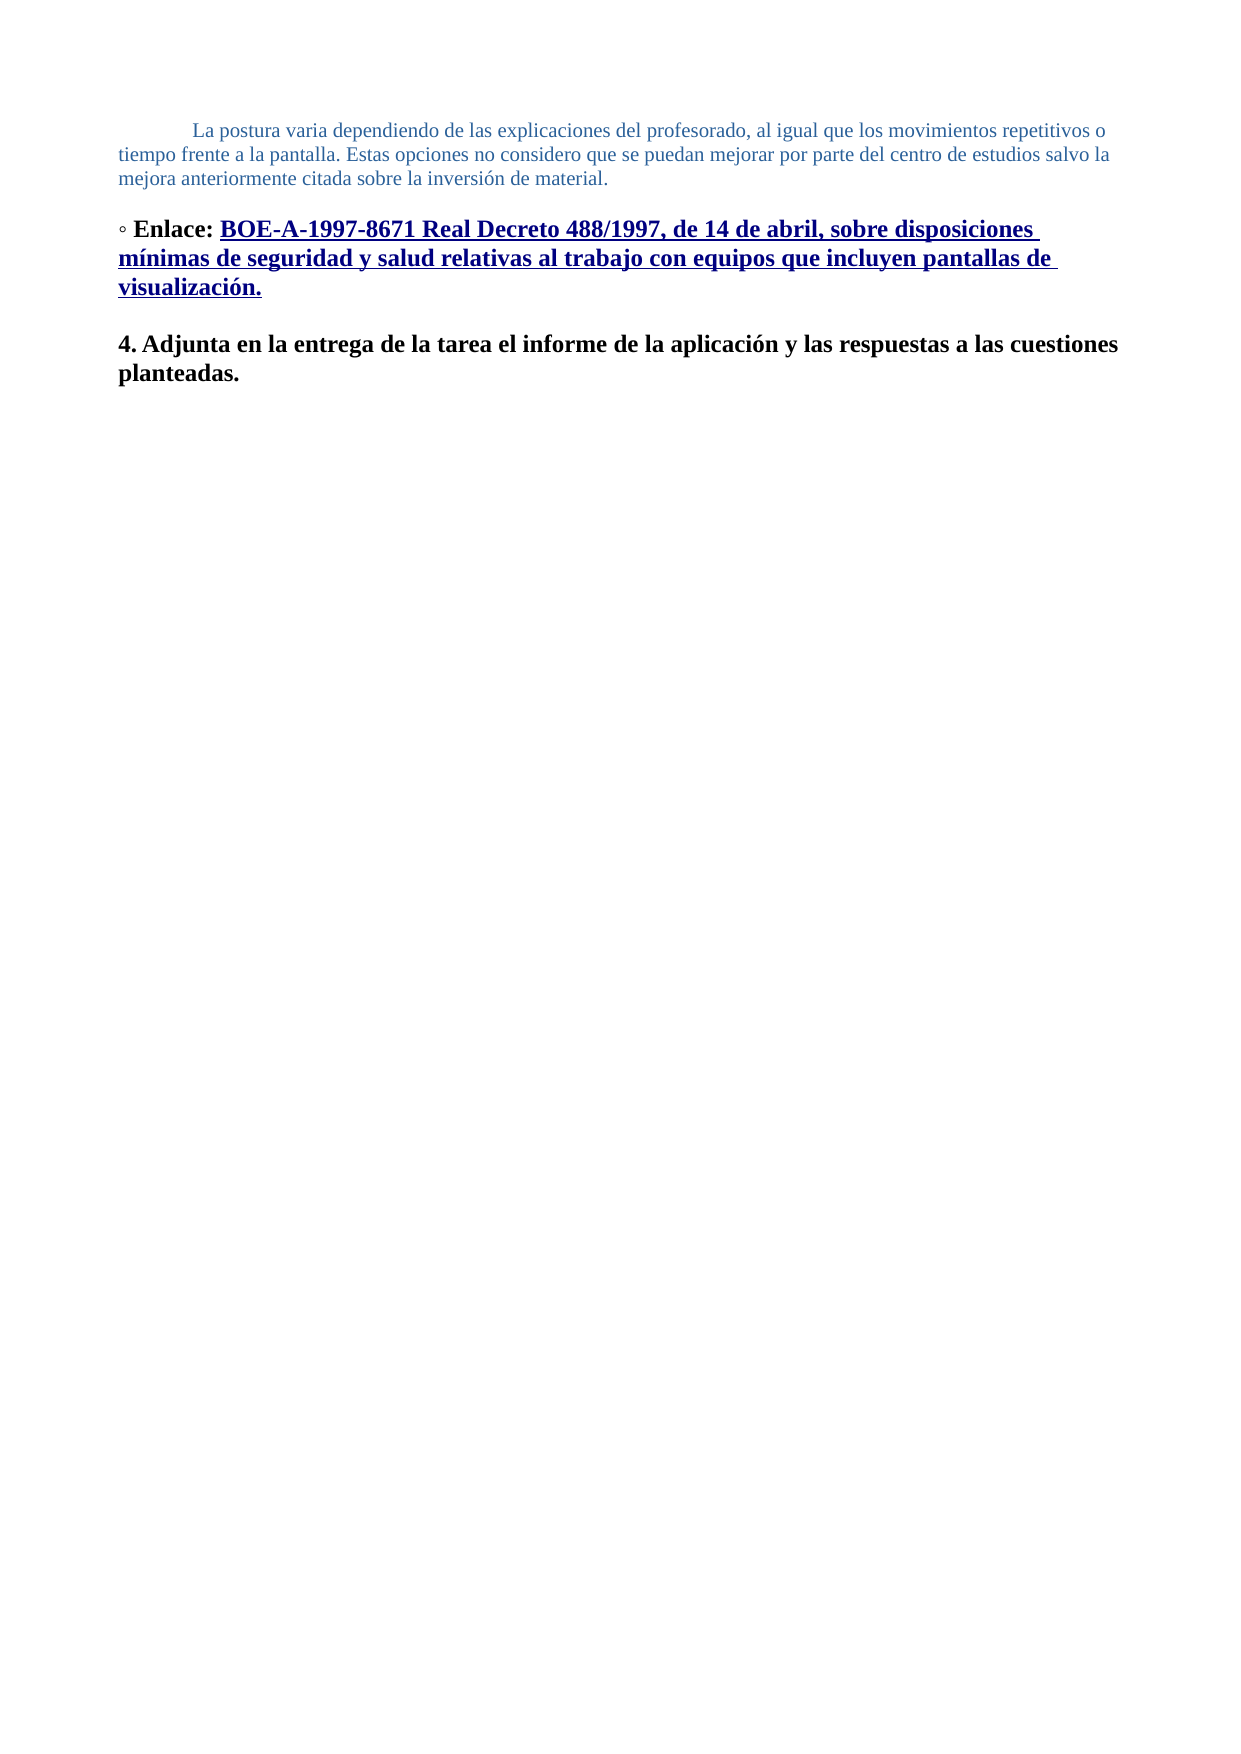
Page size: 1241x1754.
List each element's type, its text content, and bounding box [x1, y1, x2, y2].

text ◦ Enlace: BOE-A-1997-8671 Real Decreto 488/1997, de 14 de abril, sobre disposiciones mínimas de seguridad y salud relativas al trabajo con equipos que incluyen pantallas de visualización. [118, 214, 1122, 301]
text 4. Adjunta en la entrega de la tarea el informe de la aplicación y las respuestas a las cuestiones planteadas. [118, 329, 1122, 387]
text La postura varia dependiendo de las explicaciones del profesorado, al igual que los movimientos repetitivos o tiempo frente a la pantalla. Estas opciones no considero que se puedan mejorar por parte del centro de estudios salvo la mejora anteriormente citada sobre la inversión de material. [118, 118, 1122, 190]
